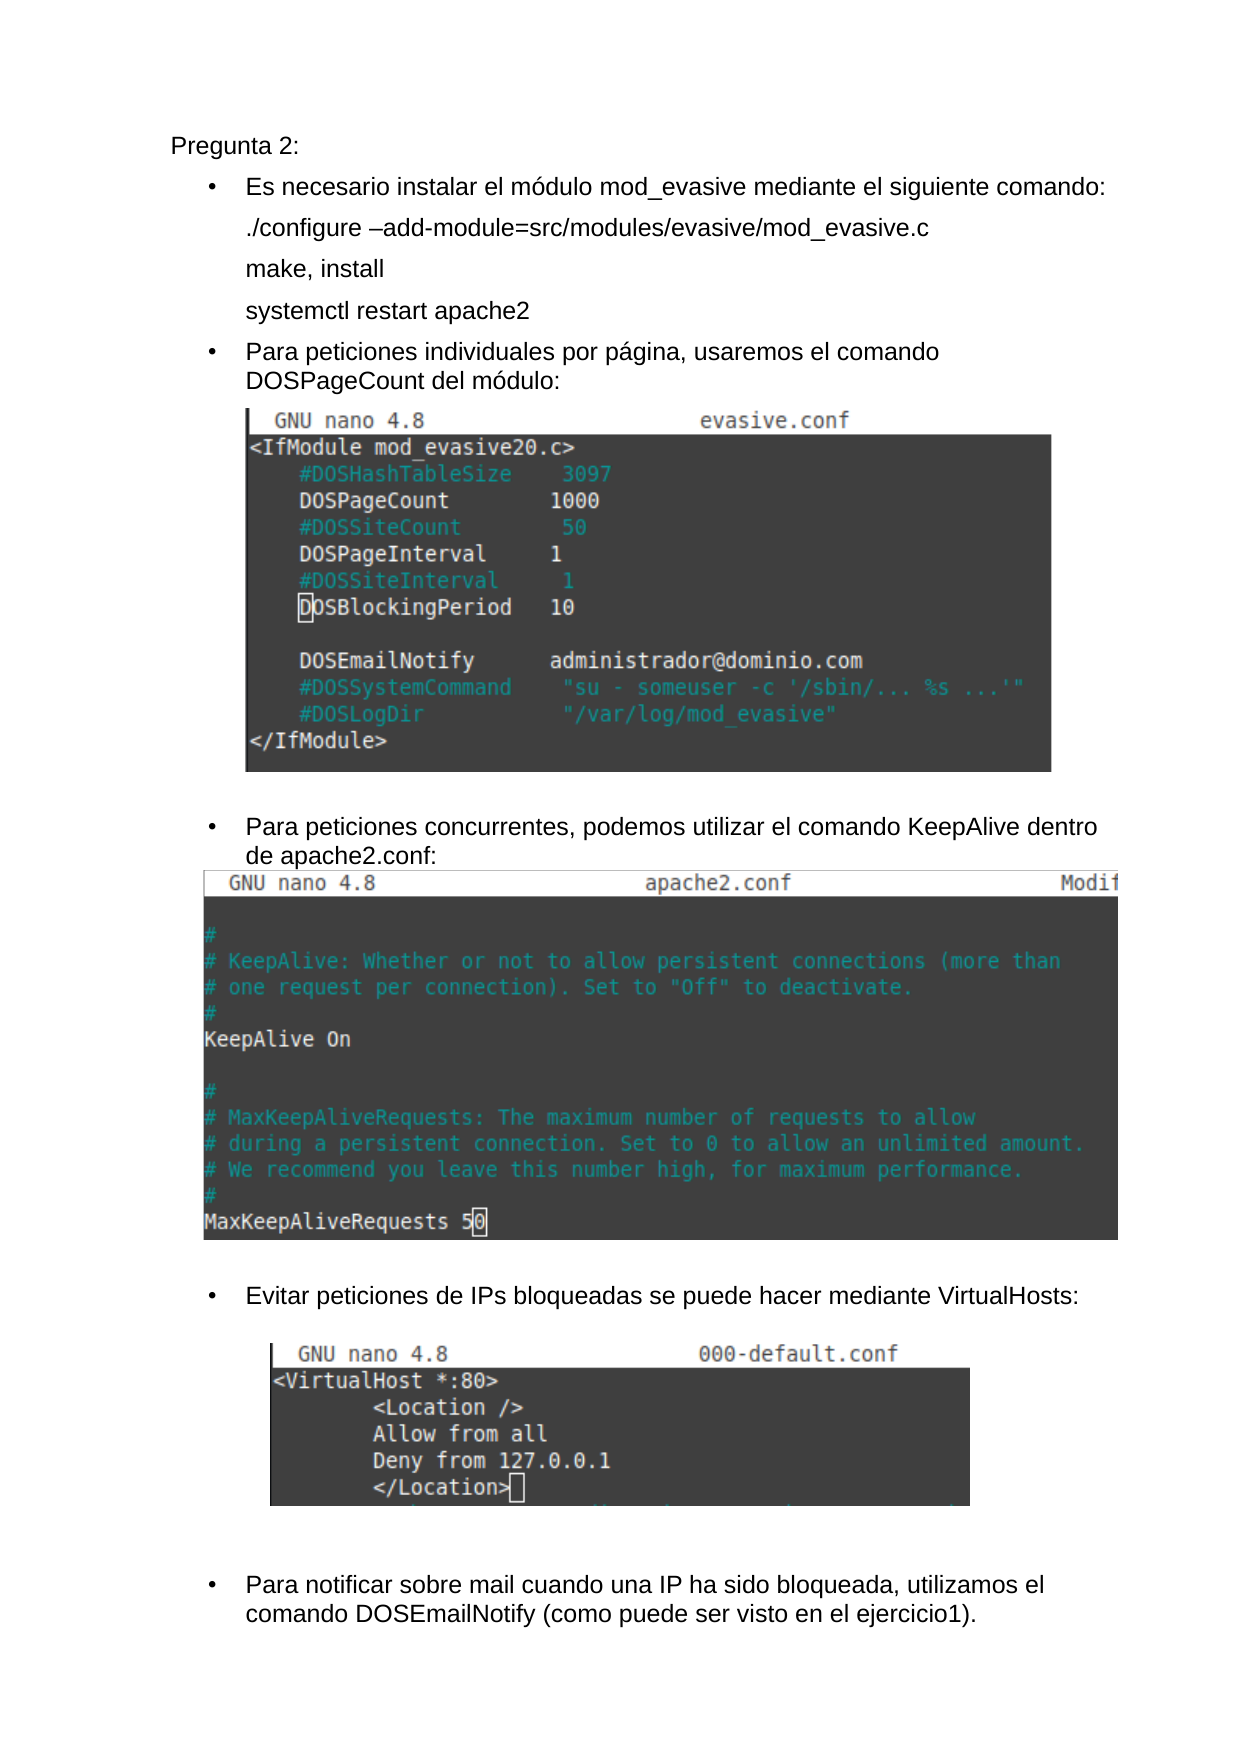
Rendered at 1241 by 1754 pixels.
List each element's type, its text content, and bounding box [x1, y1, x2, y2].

picture [270, 1343, 970, 1506]
picture [203, 870, 1118, 1240]
list Pregunta 2: [170, 131, 1122, 159]
list make, install [208, 254, 1122, 283]
list ./configure –add-module=src/modules/evasive/mod_evasive.c [208, 213, 1122, 242]
list Para notificar sobre mail cuando una IP ha sido bloqueada, utilizamos el comando DOSEmailNotify (como puede ser visto en el ejercicio1). [208, 1570, 1122, 1628]
list Para peticiones individuales por página, usaremos el comando DOSPageCount del módulo: [208, 337, 1122, 394]
picture [245, 408, 1052, 772]
list systemctl restart apache2 [208, 296, 1122, 324]
list Evitar peticiones de IPs bloqueadas se puede hacer mediante VirtualHosts: [208, 1281, 1122, 1310]
list Para peticiones concurrentes, podemos utilizar el comando KeepAlive dentro de apache2.conf: [208, 812, 1122, 870]
list Es necesario instalar el módulo mod_evasive mediante el siguiente comando: [208, 172, 1122, 201]
